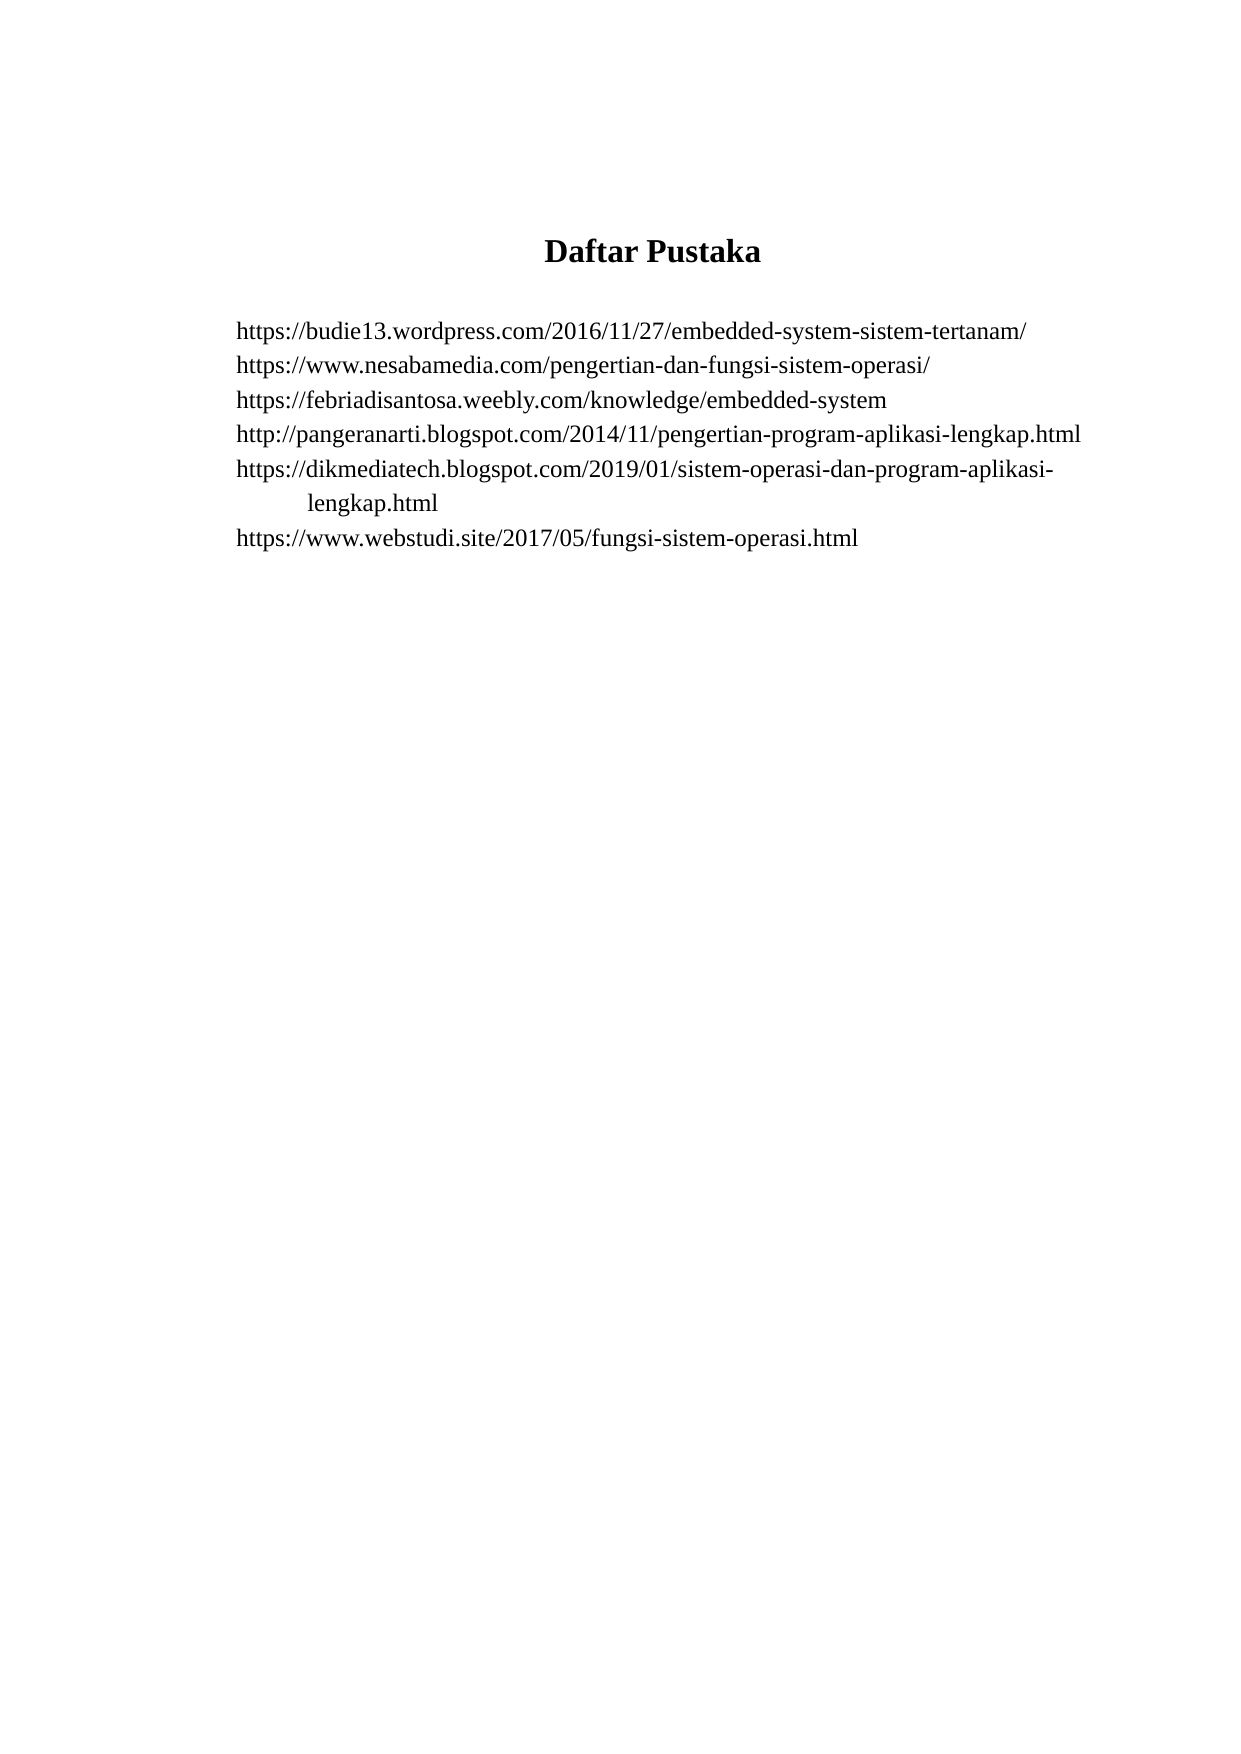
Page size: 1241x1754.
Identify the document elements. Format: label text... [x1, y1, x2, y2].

text https://www.nesabamedia.com/pengertian-dan-fungsi-sistem-operasi/ [236, 351, 1093, 379]
subtitle Daftar Pustaka [177, 231, 1093, 269]
text https://www.webstudi.site/2017/05/fungsi-sistem-operasi.html [236, 523, 1093, 552]
text https://dikmediatech.blogspot.com/2019/01/sistem-operasi-dan-program-aplikasi-lengkap.html [236, 454, 1093, 517]
text http://pangeranarti.blogspot.com/2014/11/pengertian-program-aplikasi-lengkap.html [177, 419, 1093, 448]
text https://budie13.wordpress.com/2016/11/27/embedded-system-sistem-tertanam/ [236, 316, 1093, 345]
text https://febriadisantosa.weebly.com/knowledge/embedded-system [177, 385, 1093, 414]
